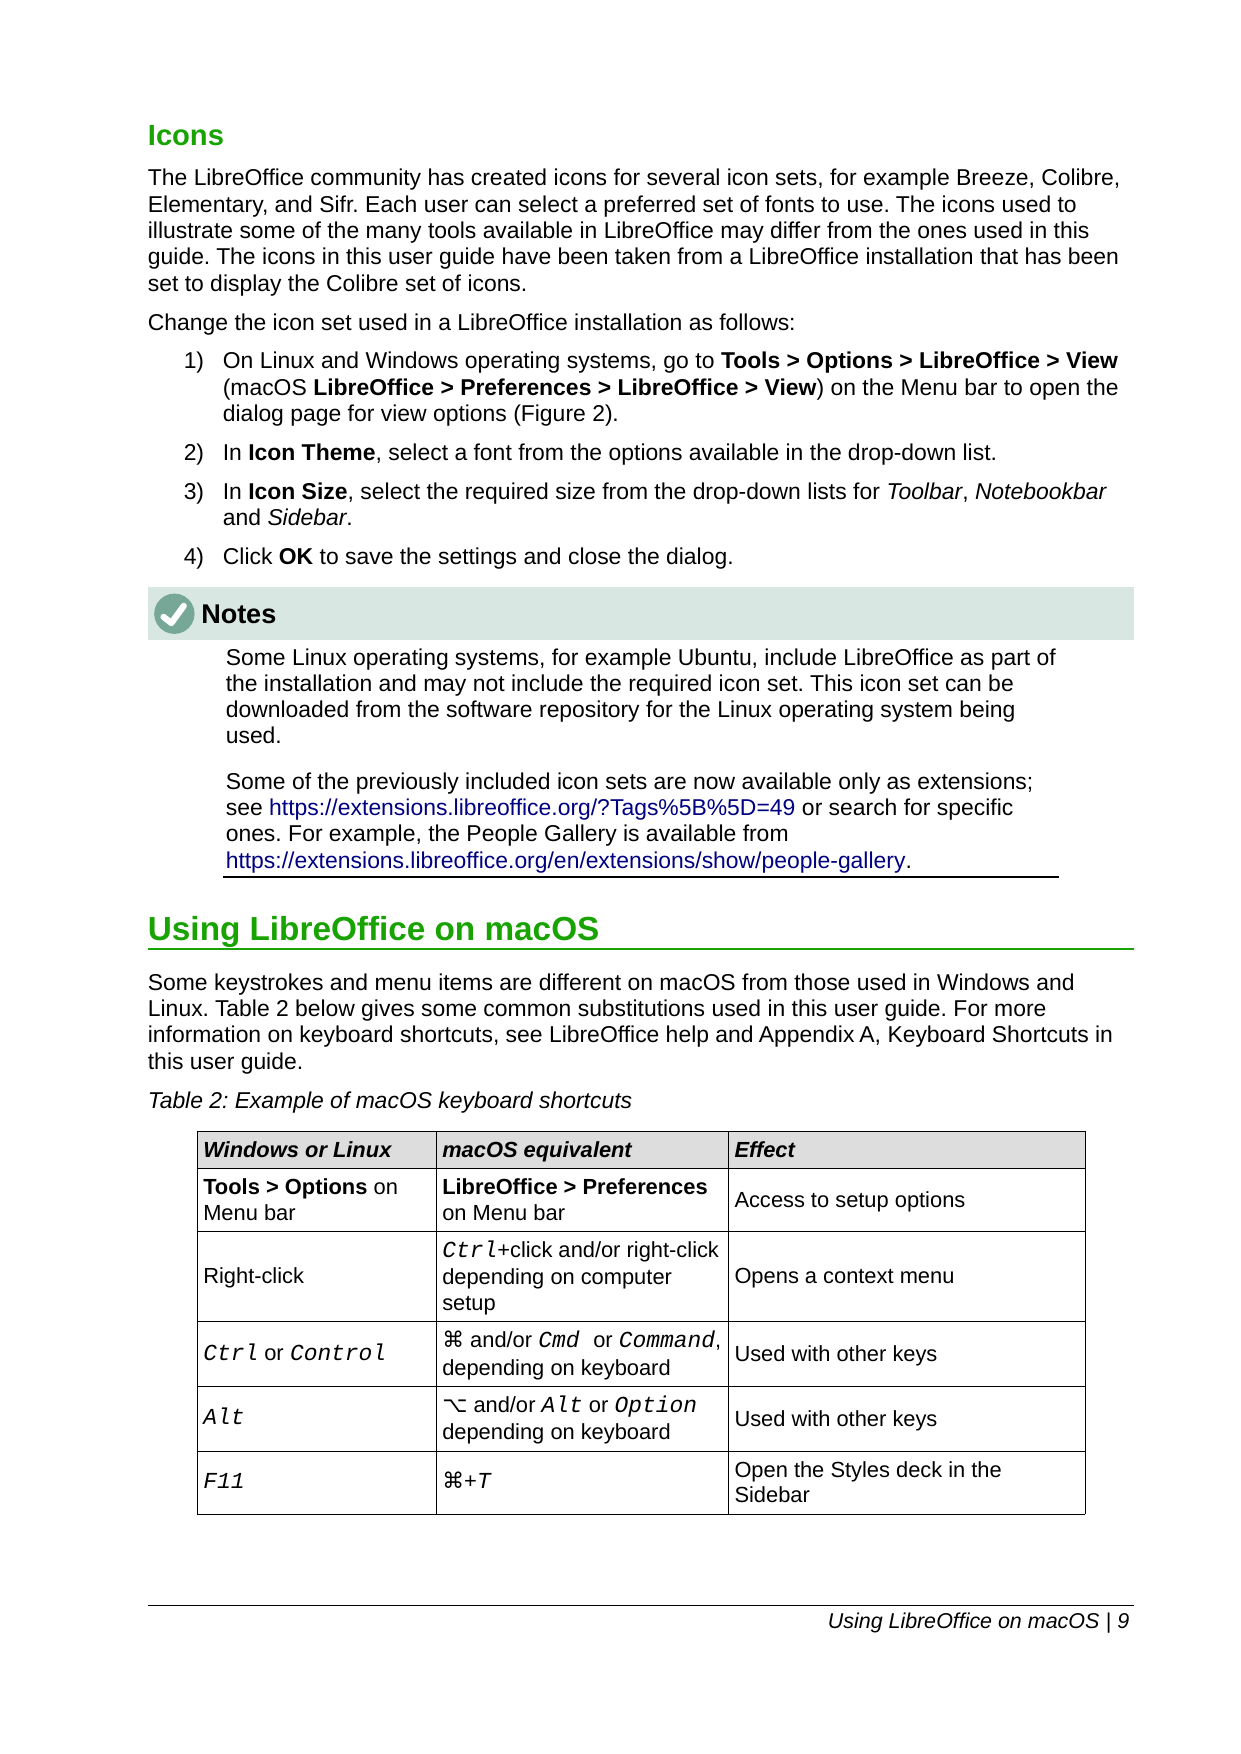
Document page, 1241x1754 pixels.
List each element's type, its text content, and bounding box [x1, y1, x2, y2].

table_cell Used with other keys [729, 1322, 1085, 1386]
subtitle Notes [148, 587, 1134, 640]
table_header Effect [729, 1132, 1085, 1168]
table_header macOS equivalent [437, 1132, 728, 1168]
table_cell LibreOffice > Preferences on Menu bar [437, 1169, 728, 1231]
list Click OK to save the settings and close the dialog. [204, 543, 1134, 569]
list In Icon Size, select the required size from the drop-down lists for Toolbar, Notebookbar and Sidebar. [204, 478, 1134, 530]
list On Linux and Windows operating systems, go to Tools > Options > LibreOffice > View (macOS LibreOffice > Preferences > LibreOffice > View) on the Menu bar to open the dialog page for view options (Figure 2). [204, 347, 1134, 426]
text Change the icon set used in a LibreOffice installation as follows: [148, 308, 1134, 335]
text Some Linux operating systems, for example Ubuntu, include LibreOffice as part of the installation and may not include the required icon set. This icon set can be downloaded from the software repository for the Linux operating system being used. [223, 640, 1059, 749]
table_cell Opens a context menu [729, 1232, 1085, 1321]
table_cell Ctrl or Control [198, 1322, 436, 1386]
text Some keystrokes and menu items are different on macOS from those used in Windows and Linux. Table 2 below gives some common substitutions used in this user guide. For more information on keyboard shortcuts, see LibreOffice help and Appendix A, Keyboard Shortcuts in this user guide. [148, 969, 1134, 1074]
table_cell Open the Styles deck in the Sidebar [729, 1452, 1085, 1513]
text Some of the previously included icon sets are now available only as extensions; see https://extensions.libreoffice.org/?Tags%5B%5D=49 or search for specific ones. For example, the People Gallery is available from https://extensions.libreoffice.org/en/extensions/show/people-gallery. [223, 764, 1059, 876]
table_cell ⌘+T [437, 1452, 728, 1513]
table_cell Right-click [198, 1232, 436, 1321]
table_cell F11 [198, 1452, 436, 1513]
table_cell Used with other keys [729, 1387, 1085, 1451]
table_header Windows or Linux [198, 1132, 436, 1168]
text The LibreOffice community has created icons for several icon sets, for example Breeze, Colibre, Elementary, and Sifr. Each user can select a preferred set of fonts to use. The icons used to illustrate some of the many tools available in LibreOffice may differ from the ones used in this guide. The icons in this user guide have been taken from a LibreOffice installation that has been set to display the Colibre set of icons. [148, 164, 1134, 296]
table_cell Tools > Options on Menu bar [198, 1169, 436, 1231]
list In Icon Theme, select a font from the options available in the drop-down list. [204, 439, 1134, 465]
table_cell Alt [198, 1387, 436, 1451]
table_cell ⌥ and/or Alt or Option depending on keyboard [437, 1387, 728, 1451]
text Table 2: Example of macOS keyboard shortcuts [148, 1087, 1134, 1113]
table_cell ⌘ and/or Cmd or Command, depending on keyboard [437, 1322, 728, 1386]
subtitle Using LibreOffice on macOS [148, 909, 1134, 948]
table_cell Access to setup options [729, 1169, 1085, 1231]
subtitle Icons [148, 118, 1134, 152]
table_cell Ctrl+click and/or right-click depending on computer setup [437, 1232, 728, 1321]
